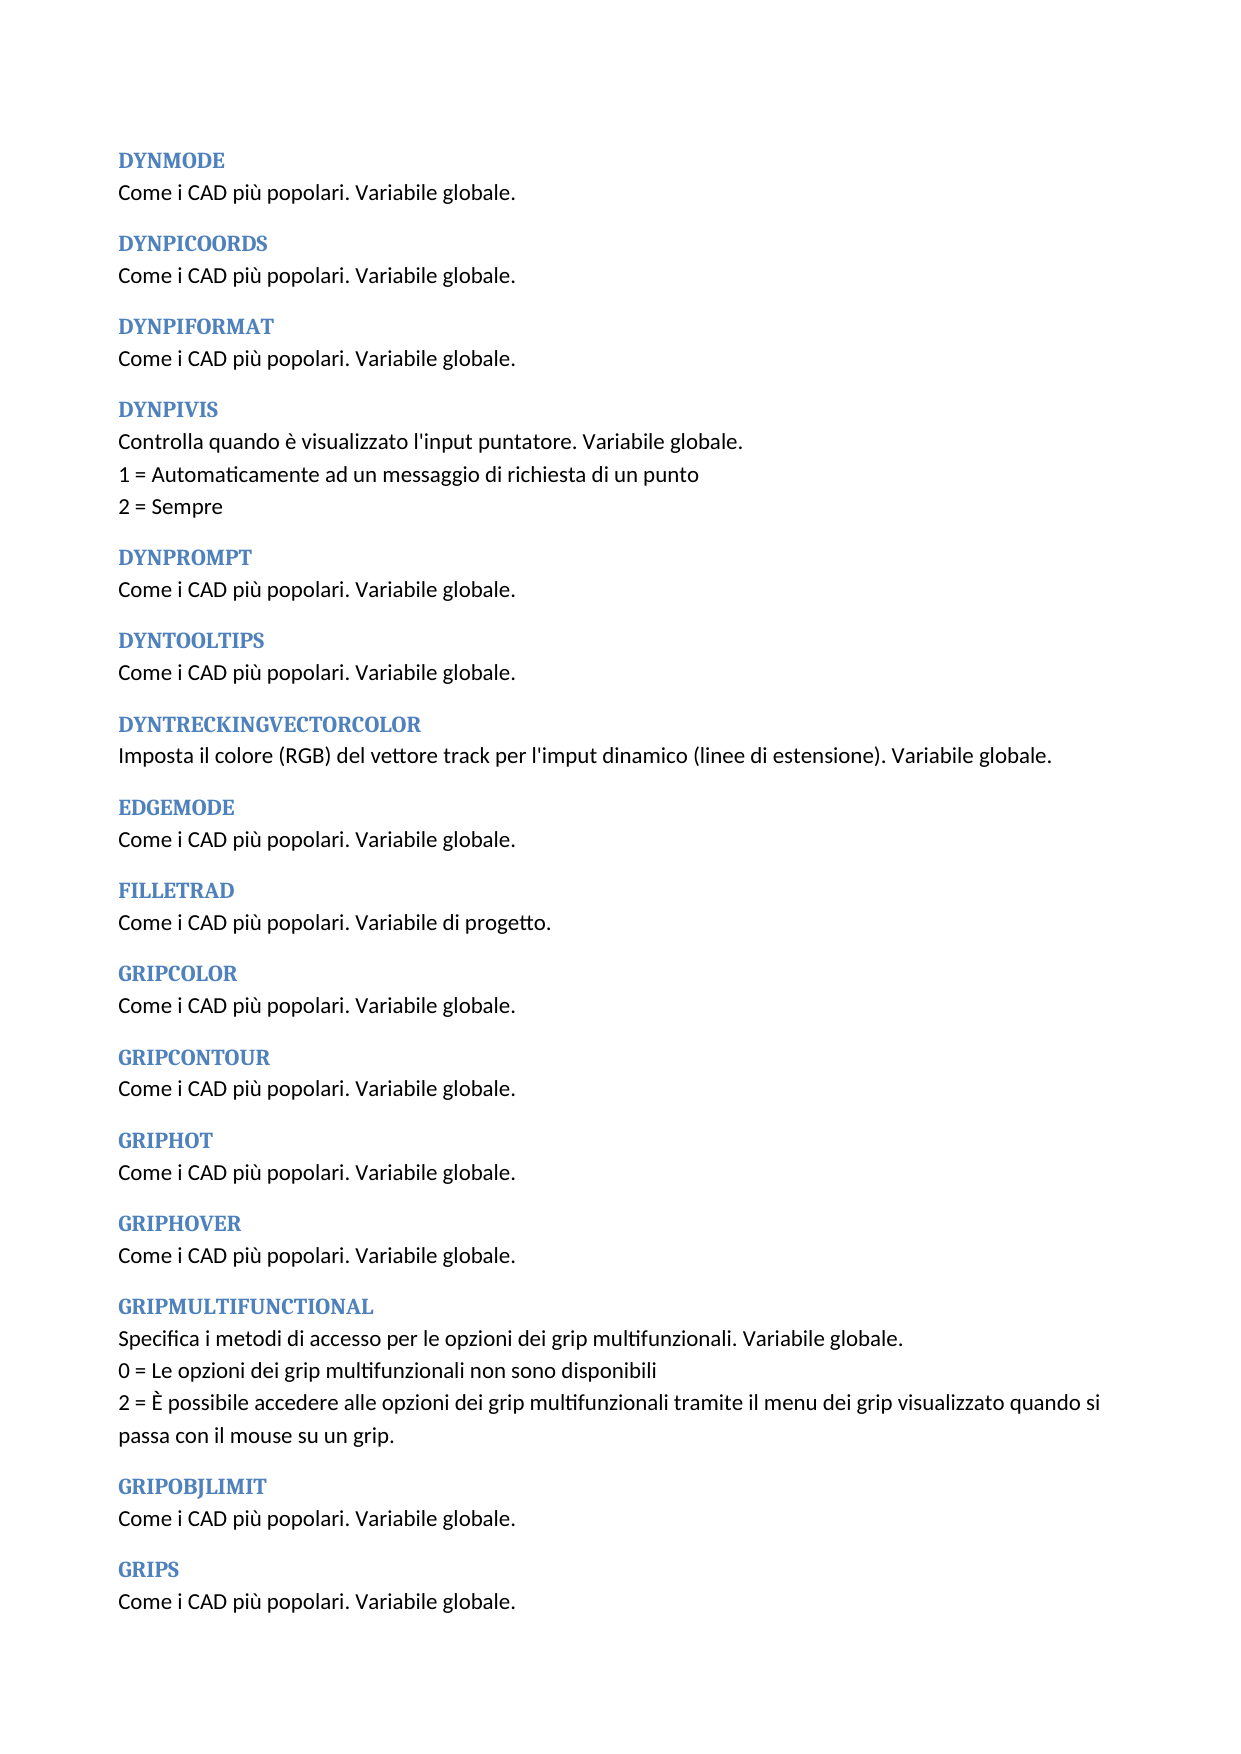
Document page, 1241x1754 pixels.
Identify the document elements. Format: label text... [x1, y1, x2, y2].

subtitle GRIPCOLOR [118, 961, 1122, 987]
text Come i CAD più popolari. Variabile globale. [118, 658, 1122, 686]
subtitle DYNPIVIS [118, 397, 1122, 424]
subtitle DYNTOOLTIPS [118, 628, 1122, 654]
subtitle DYNPICOORDS [118, 231, 1122, 257]
text Imposta il colore (RGB) del vettore track per l'imput dinamico (linee di estensione). Variabile globale. [118, 742, 1122, 769]
text Come i CAD più popolari. Variabile globale. [118, 178, 1122, 206]
text Come i CAD più popolari. Variabile di progetto. [118, 908, 1122, 936]
text Controlla quando è visualizzato l'input puntatore. Variabile globale. 1 = Automaticamente ad un messaggio di richiesta di un punto 2 = Sempre [118, 427, 1122, 520]
subtitle EDGEMODE [118, 794, 1122, 821]
subtitle GRIPHOVER [118, 1211, 1122, 1237]
subtitle GRIPOBJLIMIT [118, 1474, 1122, 1500]
subtitle DYNMODE [118, 148, 1122, 174]
subtitle GRIPMULTIFUNCTIONAL [118, 1294, 1122, 1320]
text Come i CAD più popolari. Variabile globale. [118, 991, 1122, 1019]
subtitle GRIPHOT [118, 1127, 1122, 1154]
subtitle FILLETRAD [118, 878, 1122, 904]
text Come i CAD più popolari. Variabile globale. [118, 1241, 1122, 1269]
text Come i CAD più popolari. Variabile globale. [118, 1504, 1122, 1532]
subtitle DYNPROMPT [118, 545, 1122, 571]
text Come i CAD più popolari. Variabile globale. [118, 1074, 1122, 1102]
text Specifica i metodi di accesso per le opzioni dei grip multifunzionali. Variabile globale. 0 = Le opzioni dei grip multifunzionali non sono disponibili 2 = È possibile accedere alle opzioni dei grip multifunzionali tramite il menu dei grip visualizzato quando si passa con il mouse su un grip. [118, 1324, 1122, 1449]
subtitle DYNPIFORMAT [118, 314, 1122, 340]
text Come i CAD più popolari. Variabile globale. [118, 1158, 1122, 1186]
subtitle DYNTRECKINGVECTORCOLOR [118, 711, 1122, 738]
subtitle GRIPS [118, 1557, 1122, 1583]
text Come i CAD più popolari. Variabile globale. [118, 261, 1122, 289]
subtitle GRIPCONTOUR [118, 1044, 1122, 1071]
text Come i CAD più popolari. Variabile globale. [118, 575, 1122, 603]
text Come i CAD più popolari. Variabile globale. [118, 344, 1122, 372]
text Come i CAD più popolari. Variabile globale. [118, 825, 1122, 853]
text Come i CAD più popolari. Variabile globale. [118, 1587, 1122, 1615]
